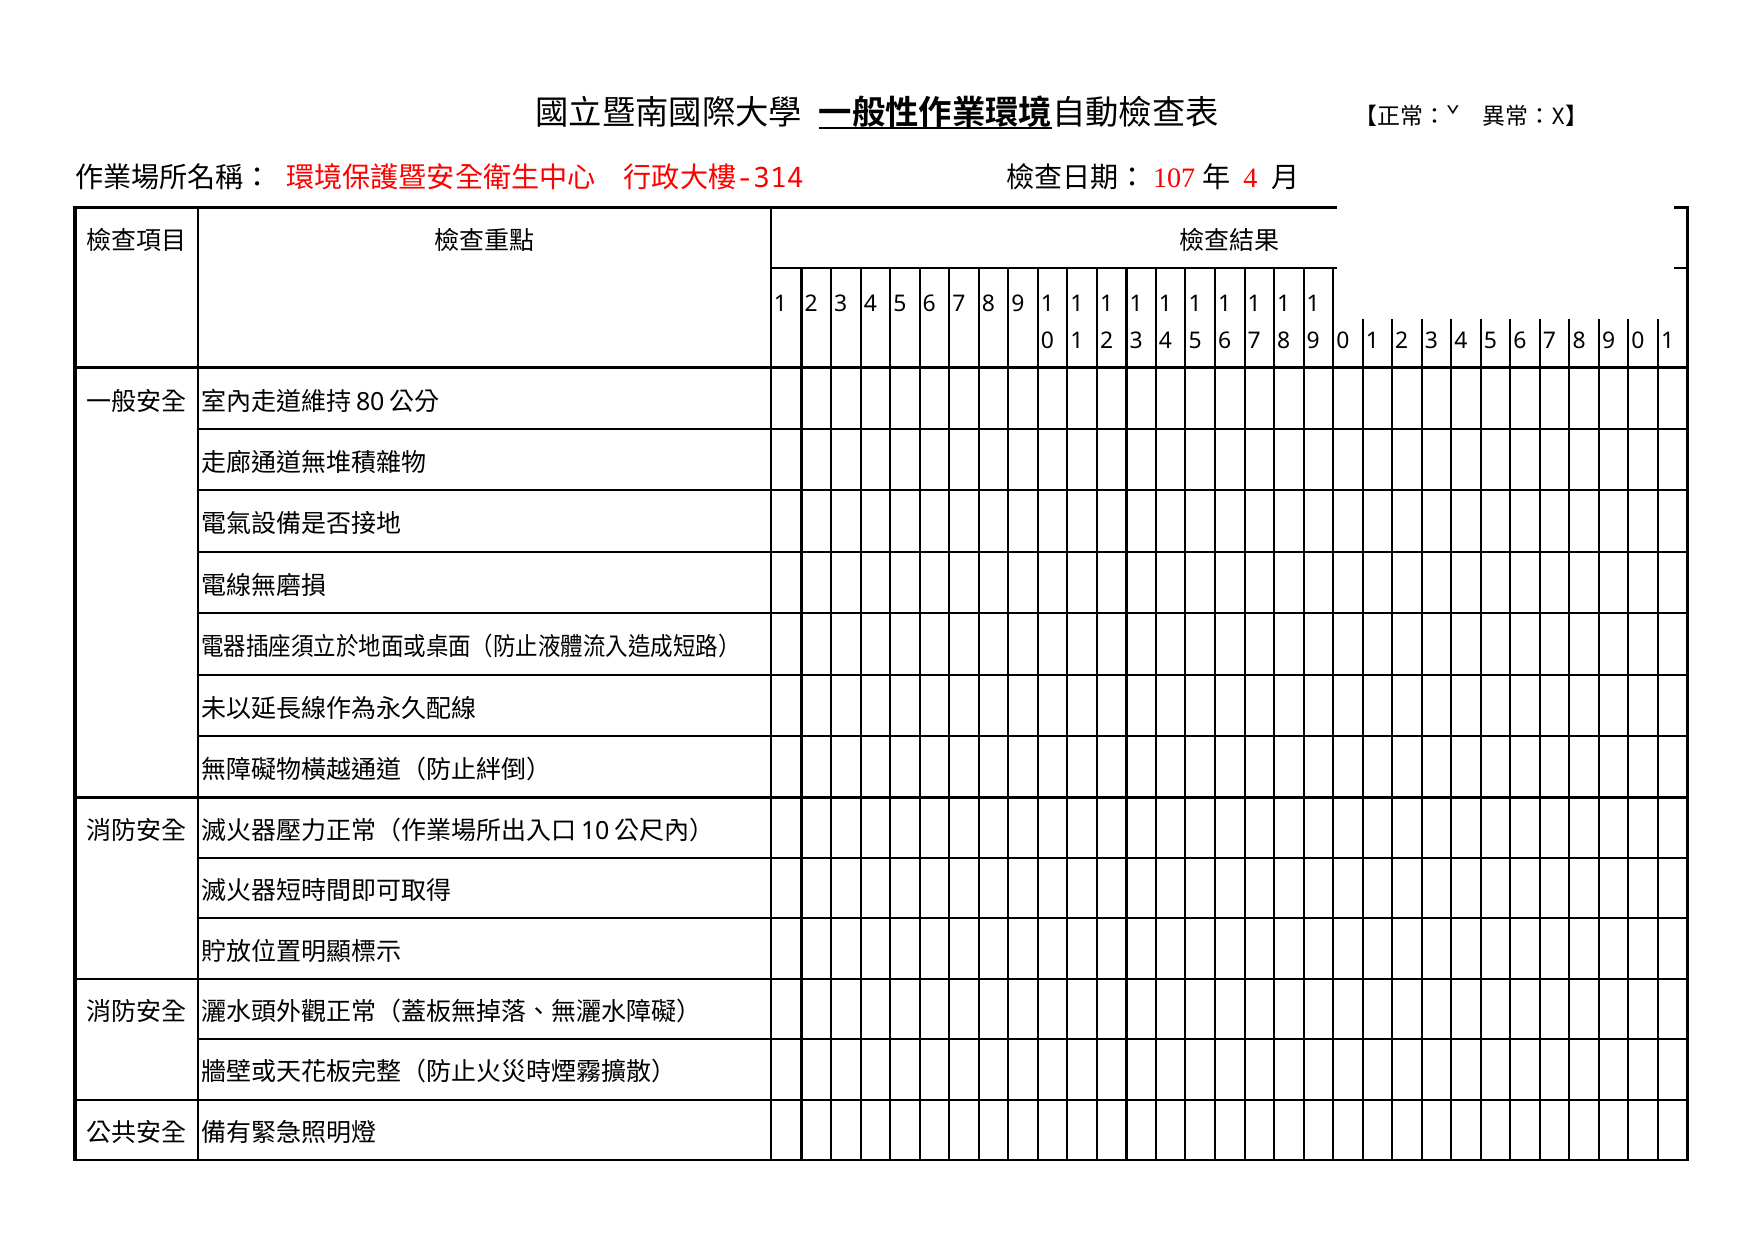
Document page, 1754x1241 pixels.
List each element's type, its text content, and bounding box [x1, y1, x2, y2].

table_cell [1157, 799, 1184, 857]
table_cell 未以延長線作為永久配線 [199, 676, 770, 735]
table_cell [803, 859, 830, 917]
table_cell [980, 980, 1007, 1038]
table_cell 走廊通道無堆積雜物 [199, 430, 770, 489]
table_cell [1511, 980, 1539, 1038]
table_cell 10 [1039, 269, 1066, 366]
table_cell [1600, 430, 1627, 489]
table_cell [1275, 491, 1303, 551]
table_cell [891, 491, 919, 551]
table_cell [1098, 737, 1125, 796]
table_cell [1600, 799, 1627, 857]
table_cell 4 [862, 269, 889, 366]
table_cell 電器插座須立於地面或桌面（防止液體流入造成短路） [199, 614, 770, 673]
table_cell [1541, 737, 1568, 796]
table_cell [1186, 553, 1214, 612]
table_cell [1275, 1101, 1303, 1159]
table_cell [1275, 553, 1303, 612]
table_cell [1659, 919, 1686, 978]
table_cell [1423, 369, 1450, 428]
table_cell [803, 491, 830, 551]
table_cell [1482, 430, 1509, 489]
table_cell 31 [1659, 269, 1686, 366]
table_cell [772, 430, 800, 489]
table_cell [772, 737, 800, 796]
table_cell [1186, 676, 1214, 735]
table_cell [1600, 491, 1627, 551]
table_cell 消防安全 [77, 799, 197, 978]
table_header 檢查項目 [77, 209, 197, 366]
table_cell [1009, 430, 1037, 489]
table_cell [921, 919, 948, 978]
table_cell [1334, 919, 1362, 978]
table_cell [1629, 980, 1657, 1038]
table_cell [1659, 799, 1686, 857]
table_cell [950, 491, 978, 551]
table_cell [1305, 676, 1332, 735]
table_cell [1570, 1101, 1598, 1159]
table_cell [950, 430, 978, 489]
table_cell [1570, 980, 1598, 1038]
table_cell [803, 614, 830, 673]
table_cell [772, 1101, 800, 1159]
table_cell [862, 491, 889, 551]
table_cell [950, 799, 978, 857]
table_cell [1157, 369, 1184, 428]
table_cell [1600, 553, 1627, 612]
table_cell [1452, 859, 1480, 917]
table_cell [1157, 1040, 1184, 1098]
table_cell [1216, 614, 1244, 673]
table_cell [803, 553, 830, 612]
table_cell [1423, 1101, 1450, 1159]
table_cell [862, 1040, 889, 1098]
table_cell [1305, 553, 1332, 612]
table_cell [1039, 980, 1066, 1038]
table_cell [950, 980, 978, 1038]
table_cell [1570, 737, 1598, 796]
table_cell [1393, 1101, 1421, 1159]
table_cell [950, 737, 978, 796]
table_cell [1482, 676, 1509, 735]
table_cell 30 [1629, 319, 1657, 366]
table_cell [1305, 1040, 1332, 1098]
table_cell [1452, 919, 1480, 978]
table_cell [980, 859, 1007, 917]
table_cell [1600, 980, 1627, 1038]
table_cell [862, 369, 889, 428]
table_cell [862, 980, 889, 1038]
table_cell [1334, 553, 1362, 612]
table_cell [1246, 676, 1273, 735]
table_cell [1452, 491, 1480, 551]
table_cell [1157, 737, 1184, 796]
table_cell [1334, 1040, 1362, 1098]
table_cell [1216, 676, 1244, 735]
table_cell [832, 919, 860, 978]
table_cell [1511, 859, 1539, 917]
table_cell [1128, 919, 1155, 978]
table_cell [1098, 980, 1125, 1038]
table_cell [1098, 369, 1125, 428]
table_cell [1364, 799, 1391, 857]
table_cell [862, 799, 889, 857]
table_cell [891, 919, 919, 978]
table_cell [1128, 676, 1155, 735]
table_cell [1039, 919, 1066, 978]
table_cell [772, 369, 800, 428]
table_cell 公共安全 [77, 1101, 197, 1159]
table_cell [1659, 430, 1686, 489]
table_cell 消防安全 [77, 980, 197, 1098]
table_cell 23 [1423, 319, 1450, 366]
table_cell 12 [1098, 269, 1125, 366]
table_cell 21 [1364, 319, 1391, 366]
table_cell [1570, 919, 1598, 978]
table_cell [1039, 430, 1066, 489]
table_cell [1482, 491, 1509, 551]
table_cell [1629, 614, 1657, 673]
table_cell [891, 553, 919, 612]
table_cell [1068, 369, 1096, 428]
table_cell [1098, 1101, 1125, 1159]
table_cell [1068, 859, 1096, 917]
table_cell [921, 1101, 948, 1159]
table_cell [1541, 980, 1568, 1038]
table_cell [1068, 491, 1096, 551]
table_cell [772, 553, 800, 612]
table_cell [950, 614, 978, 673]
table_cell [1659, 980, 1686, 1038]
table_cell [1393, 614, 1421, 673]
table_cell [1511, 614, 1539, 673]
table_cell [1511, 676, 1539, 735]
table_cell [891, 676, 919, 735]
table_cell [1482, 980, 1509, 1038]
table_cell [1068, 614, 1096, 673]
table_cell [1364, 1101, 1391, 1159]
table_cell [803, 1040, 830, 1098]
table_cell [1423, 614, 1450, 673]
table_cell [1275, 737, 1303, 796]
table_cell [921, 676, 948, 735]
table_cell [1098, 919, 1125, 978]
table_cell [1423, 799, 1450, 857]
table_cell [1246, 553, 1273, 612]
table_cell [1570, 553, 1598, 612]
table_cell [1511, 737, 1539, 796]
table_cell 24 [1452, 319, 1480, 366]
table_cell [1009, 1101, 1037, 1159]
table_cell [1423, 1040, 1450, 1098]
table_cell [803, 430, 830, 489]
table_cell [1452, 676, 1480, 735]
table_cell [980, 676, 1007, 735]
table_cell [772, 799, 800, 857]
table_cell [862, 859, 889, 917]
table_cell [1393, 980, 1421, 1038]
table_cell 1 [772, 269, 800, 366]
table_cell 備有緊急照明燈 [199, 1101, 770, 1159]
table_cell [980, 553, 1007, 612]
table_cell [1128, 553, 1155, 612]
table_cell [1128, 369, 1155, 428]
table_cell [1216, 430, 1244, 489]
table_cell [1600, 676, 1627, 735]
table_cell [1186, 369, 1214, 428]
table_cell [1275, 614, 1303, 673]
table_cell [1452, 1101, 1480, 1159]
table_cell [1511, 1101, 1539, 1159]
table_cell [1098, 430, 1125, 489]
table_header 檢查結果 [772, 209, 1337, 267]
table_cell [1305, 1101, 1332, 1159]
table_cell [1511, 919, 1539, 978]
table_cell [1364, 491, 1391, 551]
table_cell [921, 1040, 948, 1098]
table_cell [1068, 1101, 1096, 1159]
table_cell [1305, 919, 1332, 978]
table_cell [1393, 676, 1421, 735]
table_cell [1128, 430, 1155, 489]
table_cell [1186, 919, 1214, 978]
table_header 檢查重點 [199, 209, 770, 366]
table_cell 20 [1334, 269, 1362, 366]
table_cell [921, 430, 948, 489]
table_cell [891, 430, 919, 489]
table_cell [1186, 799, 1214, 857]
table_cell [1275, 799, 1303, 857]
table_cell [772, 1040, 800, 1098]
table_cell [1541, 491, 1568, 551]
table_cell [803, 919, 830, 978]
table_cell [1275, 369, 1303, 428]
table_cell [1216, 799, 1244, 857]
table_cell [1009, 676, 1037, 735]
table_cell [1334, 980, 1362, 1038]
table_cell [1186, 859, 1214, 917]
table_cell [1068, 980, 1096, 1038]
table_cell [1659, 491, 1686, 551]
table_cell [1452, 799, 1480, 857]
table_cell [1009, 491, 1037, 551]
table_cell [1246, 980, 1273, 1038]
table_cell 貯放位置明顯標示 [199, 919, 770, 978]
table_cell [803, 980, 830, 1038]
table_cell [1423, 430, 1450, 489]
table_cell [1009, 919, 1037, 978]
table_cell [1541, 614, 1568, 673]
table_cell [1305, 430, 1332, 489]
table_cell [1659, 737, 1686, 796]
table_cell [1039, 859, 1066, 917]
table_cell [1009, 553, 1037, 612]
table_cell [1570, 1040, 1598, 1098]
table_cell [1482, 1101, 1509, 1159]
table_cell [1039, 491, 1066, 551]
table_cell [1128, 1040, 1155, 1098]
table_cell [1629, 553, 1657, 612]
table_cell [1659, 676, 1686, 735]
table_cell [1393, 919, 1421, 978]
table_cell [862, 919, 889, 978]
table_cell [1482, 737, 1509, 796]
table_cell [1009, 799, 1037, 857]
table_cell [803, 737, 830, 796]
table_cell [1098, 859, 1125, 917]
table_cell [1186, 1101, 1214, 1159]
table_cell [862, 430, 889, 489]
table_cell 2 [803, 269, 830, 366]
table_cell 13 [1128, 269, 1155, 366]
table_cell [891, 980, 919, 1038]
table_cell [1305, 980, 1332, 1038]
table_cell [950, 553, 978, 612]
table_cell [1098, 676, 1125, 735]
table_cell [1128, 737, 1155, 796]
table_cell [980, 491, 1007, 551]
table_cell [921, 859, 948, 917]
table_cell [772, 859, 800, 917]
table_cell 22 [1393, 319, 1421, 366]
table_cell [950, 919, 978, 978]
table_cell [1186, 737, 1214, 796]
table_cell [832, 614, 860, 673]
table_cell 29 [1600, 319, 1627, 366]
table_cell [1423, 919, 1450, 978]
table_cell [1128, 1101, 1155, 1159]
table_cell [832, 491, 860, 551]
table_cell [1364, 369, 1391, 428]
table_cell [832, 553, 860, 612]
table_cell [1570, 369, 1598, 428]
table_cell [1423, 676, 1450, 735]
table_cell 19 [1305, 269, 1332, 366]
table_cell [1128, 799, 1155, 857]
table_cell [1039, 1040, 1066, 1098]
table_cell [891, 1040, 919, 1098]
table_cell [1629, 799, 1657, 857]
table_cell [1128, 491, 1155, 551]
text 作業場所名稱： 環境保護暨安全衛生中心 行政大樓-314 檢查日期： 107 年 4 月 [75, 154, 1337, 195]
table_cell [1629, 369, 1657, 428]
table_cell [862, 553, 889, 612]
table_cell 28 [1570, 319, 1598, 366]
table_cell 灑水頭外觀正常（蓋板無掉落、無灑水障礙） [199, 980, 770, 1038]
text 國立暨南國際大學 一般性作業環境自動檢查表 [75, 85, 1679, 319]
table_cell [1541, 799, 1568, 857]
table_cell [1423, 859, 1450, 917]
table_cell [862, 614, 889, 673]
table_cell [1068, 676, 1096, 735]
table_cell [1393, 553, 1421, 612]
table_cell [1216, 980, 1244, 1038]
table_cell [1334, 369, 1362, 428]
table_cell [1098, 491, 1125, 551]
table_cell [1216, 553, 1244, 612]
table_cell 18 [1275, 269, 1303, 366]
table_cell [1334, 799, 1362, 857]
table_cell [1157, 1101, 1184, 1159]
table_cell [1570, 676, 1598, 735]
table_cell [891, 737, 919, 796]
table_cell [1511, 491, 1539, 551]
table_cell [832, 859, 860, 917]
table_cell [1629, 1040, 1657, 1098]
table_cell [1334, 737, 1362, 796]
table_cell [1482, 614, 1509, 673]
table_cell [1364, 553, 1391, 612]
table_cell [1600, 859, 1627, 917]
table_cell [1216, 737, 1244, 796]
table_cell [1334, 676, 1362, 735]
table_cell 3 [832, 269, 860, 366]
table_cell [1246, 1101, 1273, 1159]
table_cell 27 [1541, 319, 1568, 366]
table_cell [1275, 430, 1303, 489]
table_cell [1157, 614, 1184, 673]
table_cell [980, 737, 1007, 796]
table_cell [1511, 369, 1539, 428]
table_cell [1482, 553, 1509, 612]
table_cell [1541, 430, 1568, 489]
table_cell [1098, 553, 1125, 612]
table_cell [1452, 369, 1480, 428]
table_cell [1570, 799, 1598, 857]
table_cell [1216, 1040, 1244, 1098]
table_cell [1068, 799, 1096, 857]
table_cell [1452, 980, 1480, 1038]
table_cell [1157, 553, 1184, 612]
table_cell [1098, 1040, 1125, 1098]
table_cell [1157, 676, 1184, 735]
table_cell [1334, 491, 1362, 551]
table_cell [1039, 676, 1066, 735]
table_cell [1186, 491, 1214, 551]
table_cell [1600, 919, 1627, 978]
table_cell [980, 799, 1007, 857]
table_cell [832, 799, 860, 857]
table_cell [1570, 614, 1598, 673]
table_cell [1246, 614, 1273, 673]
table_cell [921, 369, 948, 428]
table_cell [980, 614, 1007, 673]
table_cell 電線無磨損 [199, 553, 770, 612]
table_cell [1659, 1040, 1686, 1098]
table_cell 5 [891, 269, 919, 366]
table_cell [950, 369, 978, 428]
table_cell [1541, 919, 1568, 978]
table_cell [1009, 369, 1037, 428]
table_header [1674, 209, 1686, 267]
table_cell [772, 980, 800, 1038]
table_cell 11 [1068, 269, 1096, 366]
table_cell [1541, 1101, 1568, 1159]
table_cell [1482, 799, 1509, 857]
table_cell [1629, 919, 1657, 978]
table_cell [1364, 737, 1391, 796]
table_cell [1039, 553, 1066, 612]
table_cell [1305, 614, 1332, 673]
table_cell [1600, 1040, 1627, 1098]
table_cell [1659, 614, 1686, 673]
table_cell [1216, 1101, 1244, 1159]
table_cell [803, 1101, 830, 1159]
table_cell [921, 799, 948, 857]
table_cell [1393, 369, 1421, 428]
table_cell [1570, 859, 1598, 917]
table_cell [1570, 430, 1598, 489]
table_cell [1393, 859, 1421, 917]
table_cell [1541, 1040, 1568, 1098]
table_cell [980, 1101, 1007, 1159]
table_cell [1009, 614, 1037, 673]
table_cell [1009, 859, 1037, 917]
table_cell [1334, 1101, 1362, 1159]
table_cell [803, 676, 830, 735]
table_cell [1186, 1040, 1214, 1098]
table_cell [1659, 553, 1686, 612]
table_cell [803, 799, 830, 857]
table_cell 滅火器短時間即可取得 [199, 859, 770, 917]
table_cell [1128, 980, 1155, 1038]
table_cell 電氣設備是否接地 [199, 491, 770, 551]
table_cell [1541, 553, 1568, 612]
table_cell [1364, 614, 1391, 673]
table_cell [832, 676, 860, 735]
table_cell [1068, 919, 1096, 978]
table_cell [1393, 737, 1421, 796]
table_cell [1511, 553, 1539, 612]
table_cell [1629, 676, 1657, 735]
table_cell [1039, 1101, 1066, 1159]
table_cell [1393, 799, 1421, 857]
table_cell [1511, 1040, 1539, 1098]
table_cell [980, 919, 1007, 978]
table_cell [1246, 859, 1273, 917]
table_cell [1482, 369, 1509, 428]
table_cell [1364, 980, 1391, 1038]
table_cell [1334, 859, 1362, 917]
table_cell [891, 614, 919, 673]
table_cell [921, 553, 948, 612]
table_cell [1364, 1040, 1391, 1098]
table_cell 15 [1186, 269, 1214, 366]
table_cell [1511, 799, 1539, 857]
table_cell [772, 676, 800, 735]
table_cell [1186, 614, 1214, 673]
table_cell 室內走道維持80公分 [199, 369, 770, 428]
table_cell [1541, 676, 1568, 735]
table_cell [1009, 737, 1037, 796]
table_cell [1541, 859, 1568, 917]
table_cell [950, 1040, 978, 1098]
table_cell [1600, 369, 1627, 428]
table_cell [1600, 1101, 1627, 1159]
table_cell [1157, 980, 1184, 1038]
table_cell [1659, 1101, 1686, 1159]
table_cell [1098, 614, 1125, 673]
table_cell [1305, 369, 1332, 428]
table_cell [1157, 491, 1184, 551]
table_cell [1393, 1040, 1421, 1098]
table_cell [921, 980, 948, 1038]
table_cell 25 [1482, 319, 1509, 366]
table_cell [1216, 859, 1244, 917]
table_cell [950, 676, 978, 735]
table_cell [1275, 859, 1303, 917]
table_cell [1629, 737, 1657, 796]
table_cell 9 [1009, 269, 1037, 366]
table_cell [1246, 430, 1273, 489]
table_cell [1334, 430, 1362, 489]
table_cell [891, 799, 919, 857]
table_cell [1600, 737, 1627, 796]
table_cell 6 [921, 269, 948, 366]
table_cell [1423, 491, 1450, 551]
table_cell [1275, 919, 1303, 978]
table_cell [1275, 980, 1303, 1038]
table_cell [1246, 369, 1273, 428]
table_cell [1659, 369, 1686, 428]
table_cell [1068, 1040, 1096, 1098]
table_cell [1216, 369, 1244, 428]
table_cell [1157, 859, 1184, 917]
table_cell 無障礙物橫越通道（防止絆倒） [199, 737, 770, 796]
table_cell [1246, 1040, 1273, 1098]
table_cell [832, 737, 860, 796]
table_cell 16 [1216, 269, 1244, 366]
table_cell [1098, 799, 1125, 857]
table_cell [862, 676, 889, 735]
table_cell [1482, 859, 1509, 917]
table_cell 17 [1246, 269, 1273, 366]
table_cell [832, 980, 860, 1038]
table_cell [1629, 859, 1657, 917]
table_cell [980, 369, 1007, 428]
table_cell [1305, 491, 1332, 551]
table_cell [1068, 553, 1096, 612]
table_cell [1068, 737, 1096, 796]
text 【正常：ˇ 異常：X】 [1354, 98, 1657, 131]
table_cell 14 [1157, 269, 1184, 366]
table_cell [1364, 919, 1391, 978]
table_cell [832, 430, 860, 489]
table_cell [1157, 919, 1184, 978]
table_cell 8 [980, 269, 1007, 366]
table_cell [891, 369, 919, 428]
table_cell [1216, 919, 1244, 978]
table_cell [1246, 799, 1273, 857]
table_cell [832, 1101, 860, 1159]
table_cell [772, 919, 800, 978]
table_cell [1305, 737, 1332, 796]
table_cell [921, 614, 948, 673]
table_cell [1393, 430, 1421, 489]
table_cell [1009, 1040, 1037, 1098]
table_cell [1482, 919, 1509, 978]
table_cell [1246, 737, 1273, 796]
table_cell [1629, 491, 1657, 551]
table_cell [1452, 614, 1480, 673]
table_cell [921, 491, 948, 551]
table_cell [1629, 430, 1657, 489]
table_cell [1364, 430, 1391, 489]
table_cell [1393, 491, 1421, 551]
table_cell [1452, 737, 1480, 796]
table_cell [1246, 919, 1273, 978]
table_cell 牆壁或天花板完整（防止火災時煙霧擴散） [199, 1040, 770, 1098]
table_cell [862, 1101, 889, 1159]
table_cell [1659, 859, 1686, 917]
table_cell [1068, 430, 1096, 489]
table_cell [1275, 1040, 1303, 1098]
table_cell [980, 430, 1007, 489]
table_cell [772, 614, 800, 673]
table_cell [1305, 799, 1332, 857]
table_cell [832, 369, 860, 428]
table_cell [772, 491, 800, 551]
table_cell [862, 737, 889, 796]
table_cell [1246, 491, 1273, 551]
table_cell [1364, 859, 1391, 917]
table_cell [1186, 980, 1214, 1038]
table_cell [1570, 491, 1598, 551]
table_cell [1305, 859, 1332, 917]
table_cell [950, 859, 978, 917]
table_cell [1364, 676, 1391, 735]
table_cell [1629, 1101, 1657, 1159]
table_cell [1334, 614, 1362, 673]
table_cell [1482, 1040, 1509, 1098]
table_cell [921, 737, 948, 796]
table_cell [891, 1101, 919, 1159]
table_cell [1423, 980, 1450, 1038]
table_cell [1186, 430, 1214, 489]
table_cell [1452, 1040, 1480, 1098]
table_cell [1157, 430, 1184, 489]
table_cell [1600, 614, 1627, 673]
table_cell [950, 1101, 978, 1159]
table_cell [980, 1040, 1007, 1098]
table_cell [1039, 799, 1066, 857]
table_cell 滅火器壓力正常（作業場所出入口10公尺內） [199, 799, 770, 857]
table_cell [1423, 737, 1450, 796]
table_cell [1541, 369, 1568, 428]
table_cell [1275, 676, 1303, 735]
table_cell [1128, 614, 1155, 673]
table_cell [803, 369, 830, 428]
table_cell [832, 1040, 860, 1098]
table_cell [1216, 491, 1244, 551]
table_cell [1511, 430, 1539, 489]
table_cell [1039, 614, 1066, 673]
table_cell [891, 859, 919, 917]
table_cell 7 [950, 269, 978, 366]
table_cell 一般安全 [77, 369, 197, 796]
table_cell [1039, 737, 1066, 796]
table_cell [1039, 369, 1066, 428]
table_cell [1452, 430, 1480, 489]
table_cell [1423, 553, 1450, 612]
table_cell [1128, 859, 1155, 917]
table_cell [1009, 980, 1037, 1038]
table_cell [1452, 553, 1480, 612]
table_cell 26 [1511, 319, 1539, 366]
